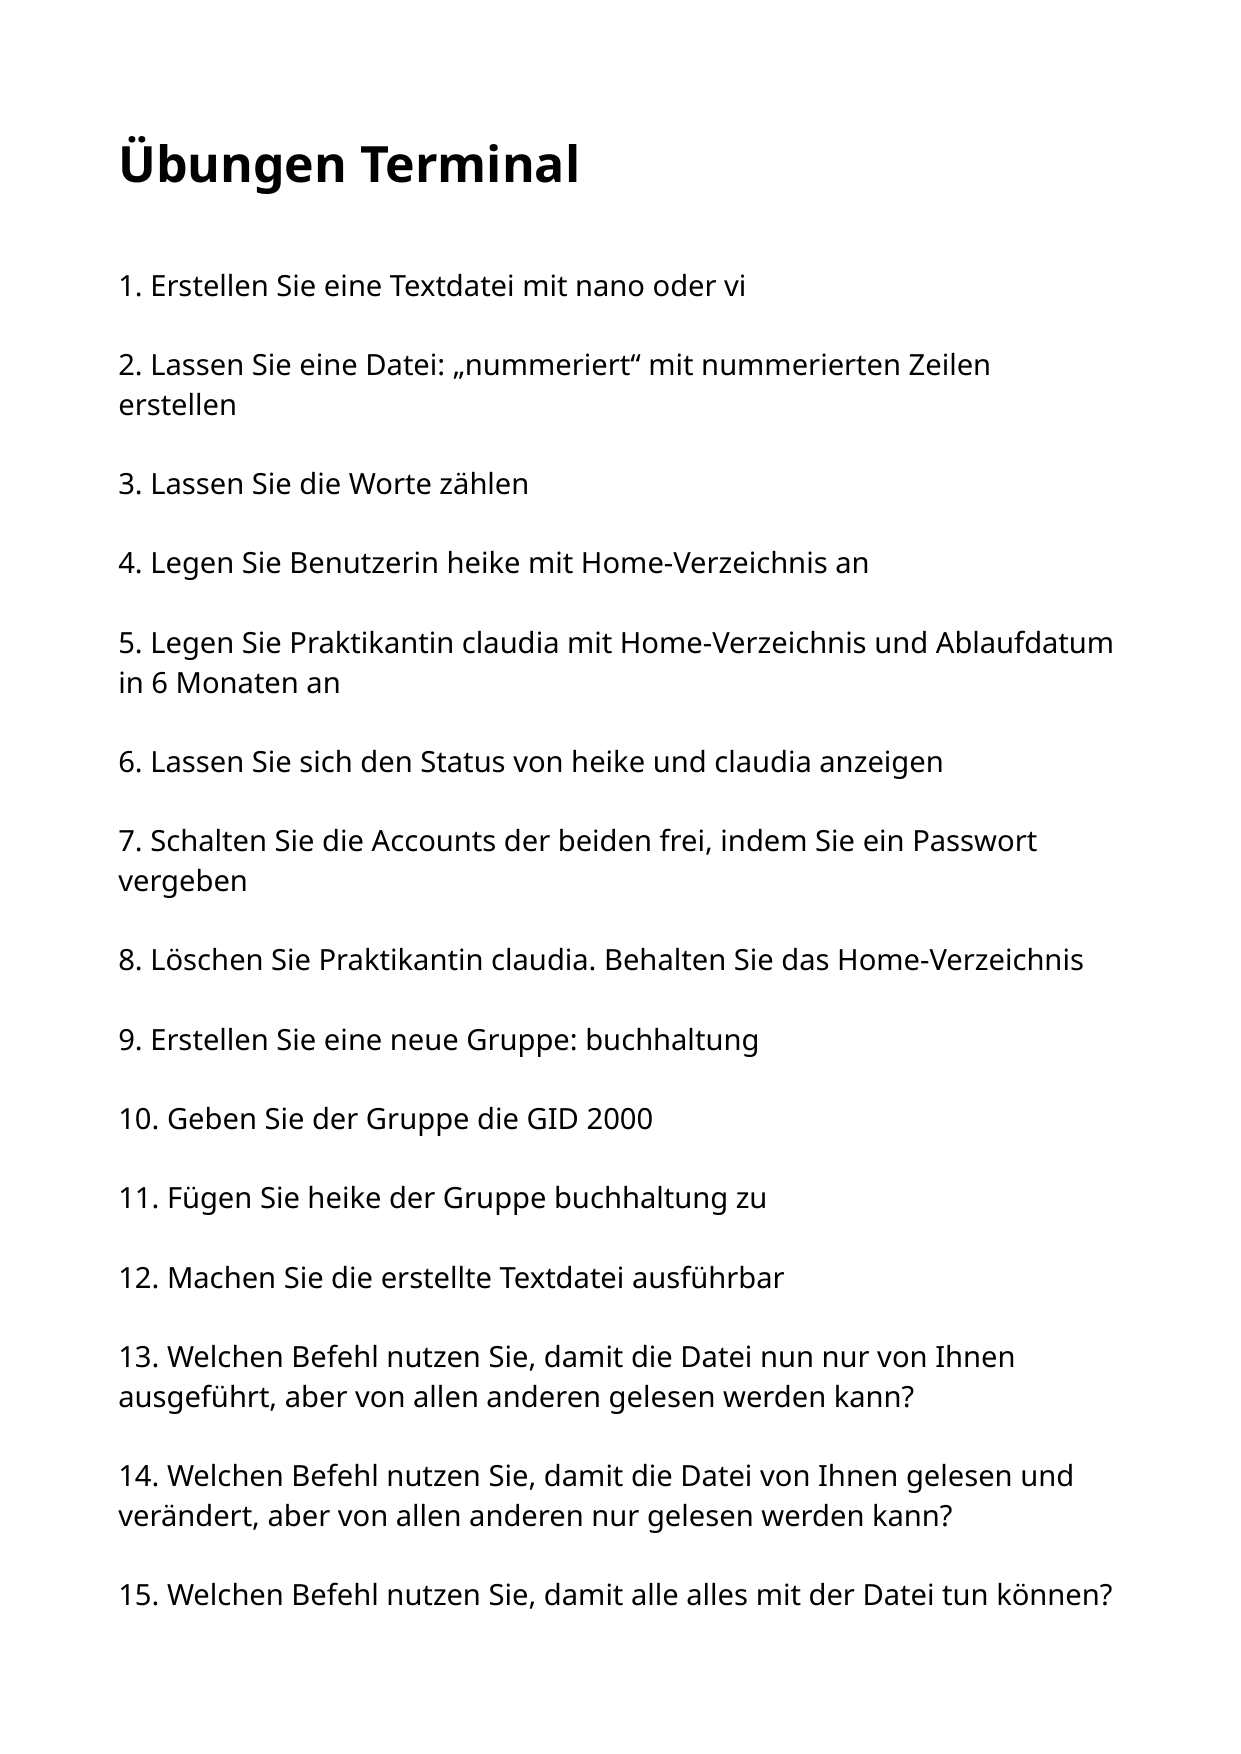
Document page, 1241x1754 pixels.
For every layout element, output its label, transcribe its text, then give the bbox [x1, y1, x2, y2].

text Übungen Terminal 1. Erstellen Sie eine Textdatei mit nano oder vi 2. Lassen Sie eine Datei: „nummeriert“ mit nummerierten Zeilen erstellen 3. Lassen Sie die Worte zählen 4. Legen Sie Benutzerin heike mit Home-Verzeichnis an 5. Legen Sie Praktikantin claudia mit Home-Verzeichnis und Ablaufdatum in 6 Monaten an 6. Lassen Sie sich den Status von heike und claudia anzeigen 7. Schalten Sie die Accounts der beiden frei, indem Sie ein Passwort vergeben 8. Löschen Sie Praktikantin claudia. Behalten Sie das Home-Verzeichnis 9. Erstellen Sie eine neue Gruppe: buchhaltung 10. Geben Sie der Gruppe die GID 2000 11. Fügen Sie heike der Gruppe buchhaltung zu 12. Machen Sie die erstellte Textdatei ausführbar 13. Welchen Befehl nutzen Sie, damit die Datei nun nur von Ihnen ausgeführt, aber von allen anderen gelesen werden kann? 14. Welchen Befehl nutzen Sie, damit die Datei von Ihnen gelesen und verändert, aber von allen anderen nur gelesen werden kann? 15. Welchen Befehl nutzen Sie, damit alle alles mit der Datei tun können? [118, 129, 1122, 1614]
